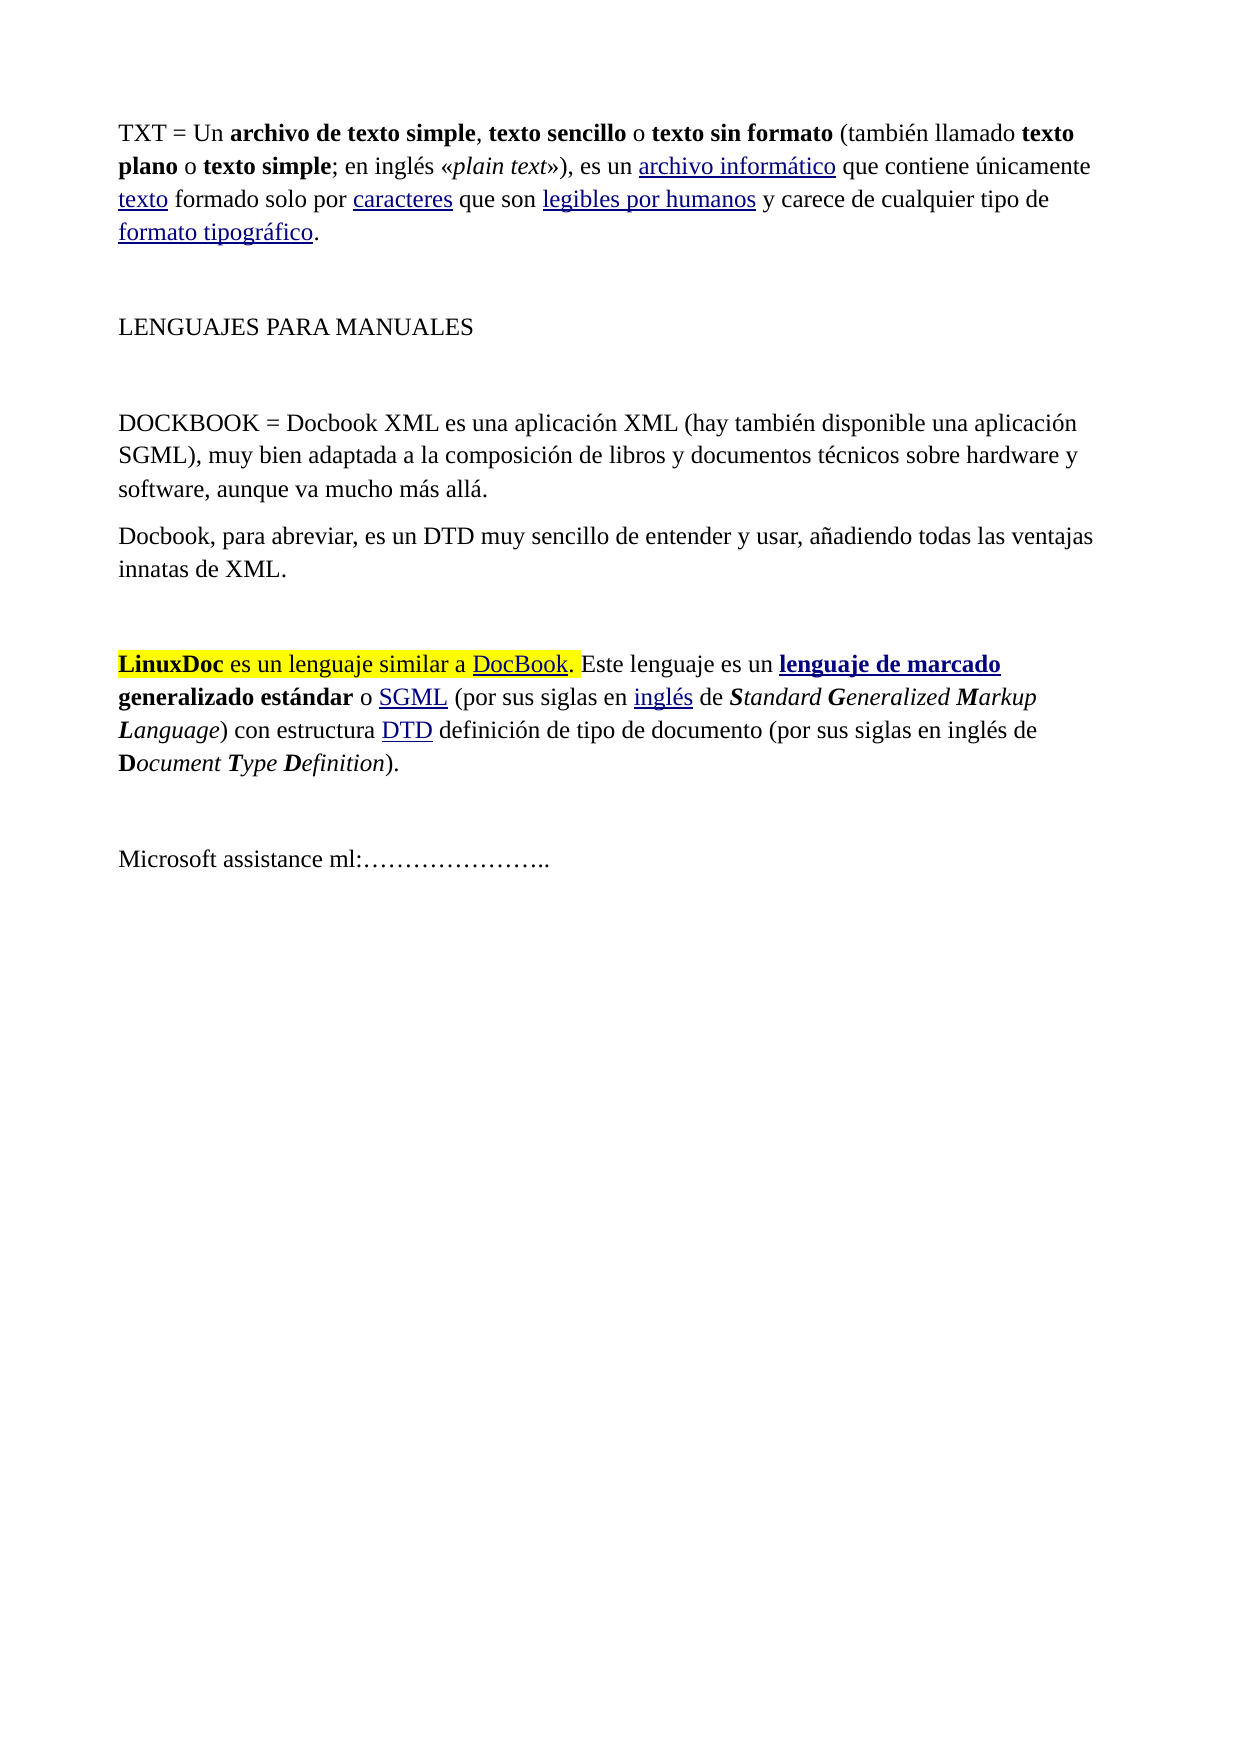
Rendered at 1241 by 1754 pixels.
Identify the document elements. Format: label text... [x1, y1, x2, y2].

text LENGUAJES PARA MANUALES [118, 312, 1122, 341]
text Microsoft assistance ml:………………….. [118, 844, 1122, 872]
text TXT = Un archivo de texto simple, texto sencillo o texto sin formato (también llamado texto plano o texto simple; en inglés «plain text»), es un archivo informático que contiene únicamente texto formado solo por caracteres que son legibles por humanos y carece de cualquier tipo de formato tipográfico. [118, 118, 1122, 246]
text LinuxDoc es un lenguaje similar a DocBook. Este lenguaje es un lenguaje de marcado generalizado estándar o SGML (por sus siglas en inglés de Standard Generalized Markup Language) con estructura DTD definición de tipo de documento (por sus siglas en inglés de Document Type Definition). [118, 649, 1122, 777]
text Docbook, para abreviar, es un DTD muy sencillo de entender y usar, añadiendo todas las ventajas innatas de XML. [118, 521, 1122, 583]
text DOCKBOOK = Docbook XML es una aplicación XML (hay también disponible una aplicación SGML), muy bien adaptada a la composición de libros y documentos técnicos sobre hardware y software, aunque va mucho más allá. [118, 408, 1122, 502]
